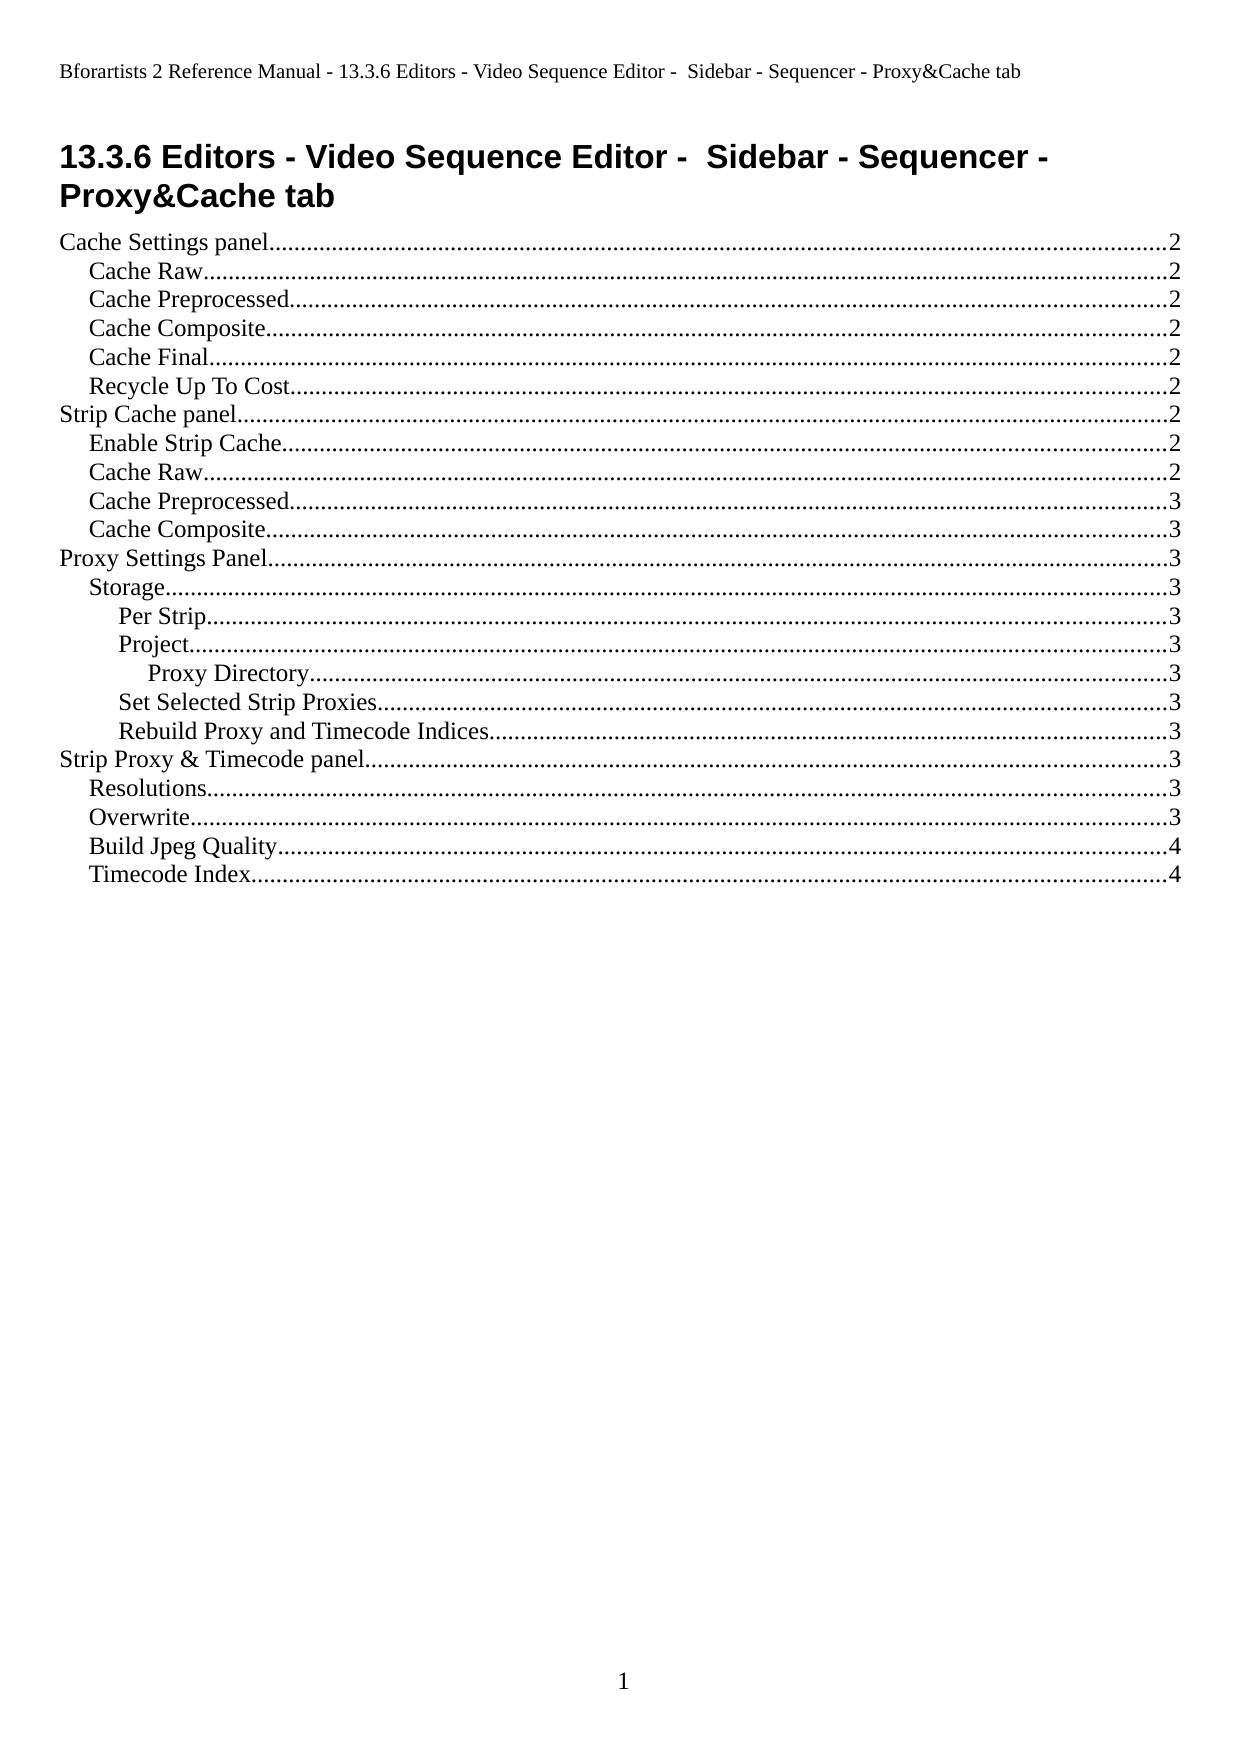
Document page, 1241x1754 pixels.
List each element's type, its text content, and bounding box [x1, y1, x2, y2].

text Cache Composite 3 [88, 514, 1181, 543]
text Cache Final 2 [88, 342, 1181, 371]
text Per Strip 3 [118, 601, 1181, 629]
text Recycle Up To Cost 2 [88, 371, 1181, 399]
text Overwrite 3 [88, 802, 1181, 831]
text Cache Raw 2 [88, 457, 1181, 486]
text Enable Strip Cache 2 [88, 428, 1181, 457]
subtitle 13.3.6 Editors - Video Sequence Editor - Sidebar - Sequencer - Proxy&Cache tab [59, 138, 1181, 214]
text Cache Composite 2 [88, 313, 1181, 342]
text Cache Raw 2 [88, 256, 1181, 284]
text Build Jpeg Quality 4 [88, 831, 1181, 859]
text Proxy Settings Panel 3 [59, 543, 1181, 572]
text Storage 3 [88, 572, 1181, 601]
text Strip Proxy & Timecode panel 3 [59, 744, 1181, 773]
text Strip Cache panel 2 [59, 399, 1181, 428]
text Rebuild Proxy and Timecode Indices 3 [118, 716, 1181, 744]
text Set Selected Strip Proxies 3 [118, 687, 1181, 716]
text Cache Settings panel 2 [59, 227, 1181, 256]
text Timecode Index 4 [88, 859, 1181, 888]
text Resolutions 3 [88, 773, 1181, 802]
text Cache Preprocessed 3 [88, 486, 1181, 514]
text Proxy Directory 3 [147, 658, 1181, 687]
text Project 3 [118, 629, 1181, 658]
text Cache Preprocessed 2 [88, 284, 1181, 313]
